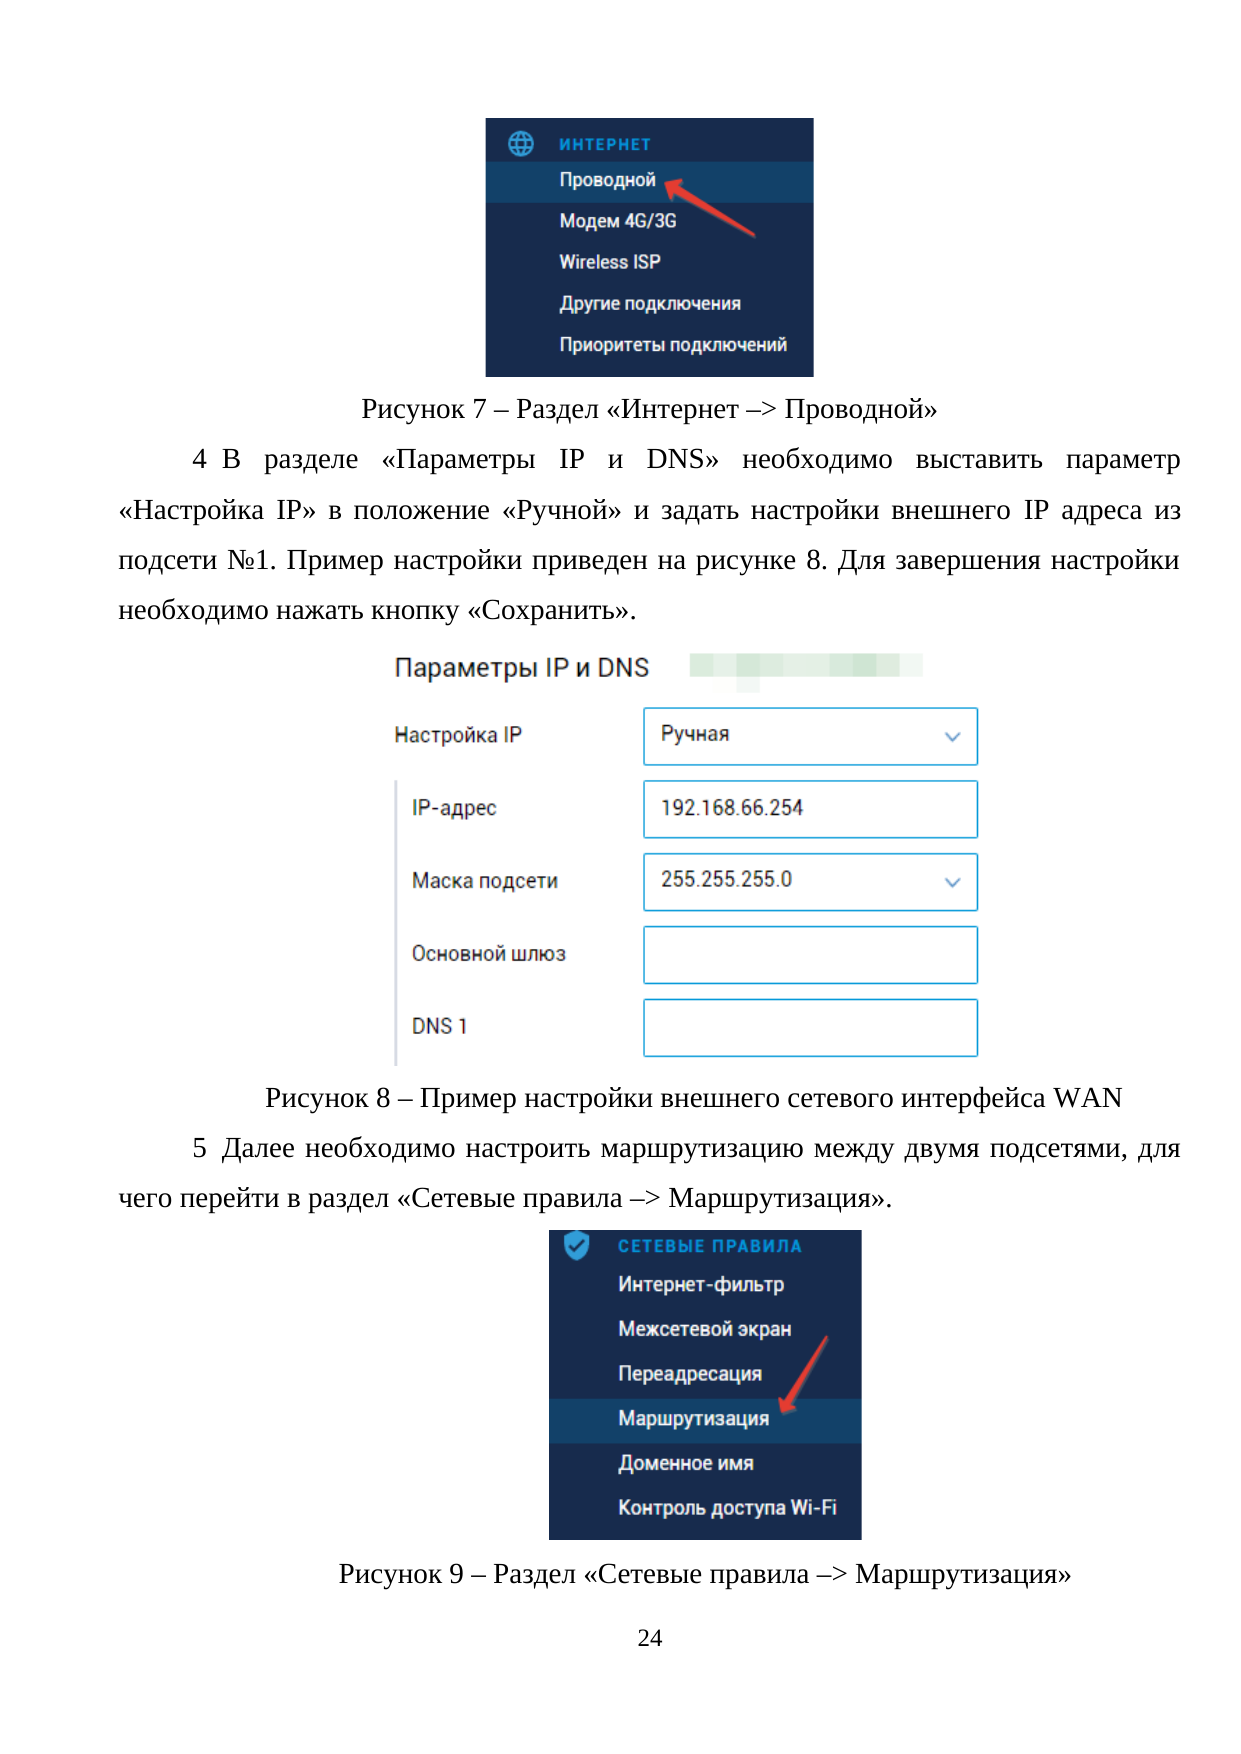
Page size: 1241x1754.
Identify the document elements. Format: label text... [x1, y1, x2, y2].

picture [549, 1230, 862, 1540]
picture [380, 642, 993, 1066]
picture [485, 118, 814, 377]
list В разделе «Параметры IP и DNS» необходимо выставить параметр «Настройка IP» в положение «Ручной» и задать настройки внешнего IP адреса из подсети №1. Пример настройки приведен на рисунке 8. Для завершения настройки необходимо нажать кнопку «Сохранить». [118, 441, 1181, 626]
text Рисунок 8 – Пример настройки внешнего сетевого интерфейса WAN [207, 1080, 1181, 1113]
list Далее необходимо настроить маршрутизацию между двумя подсетями, для чего перейти в раздел «Сетевые правила –> Маршрутизация». [118, 1130, 1181, 1214]
text Рисунок 7 – Раздел «Интернет –> Проводной» [118, 391, 1181, 425]
list Рисунок 9 – Раздел «Сетевые правила –> Маршрутизация» [229, 1556, 1181, 1589]
